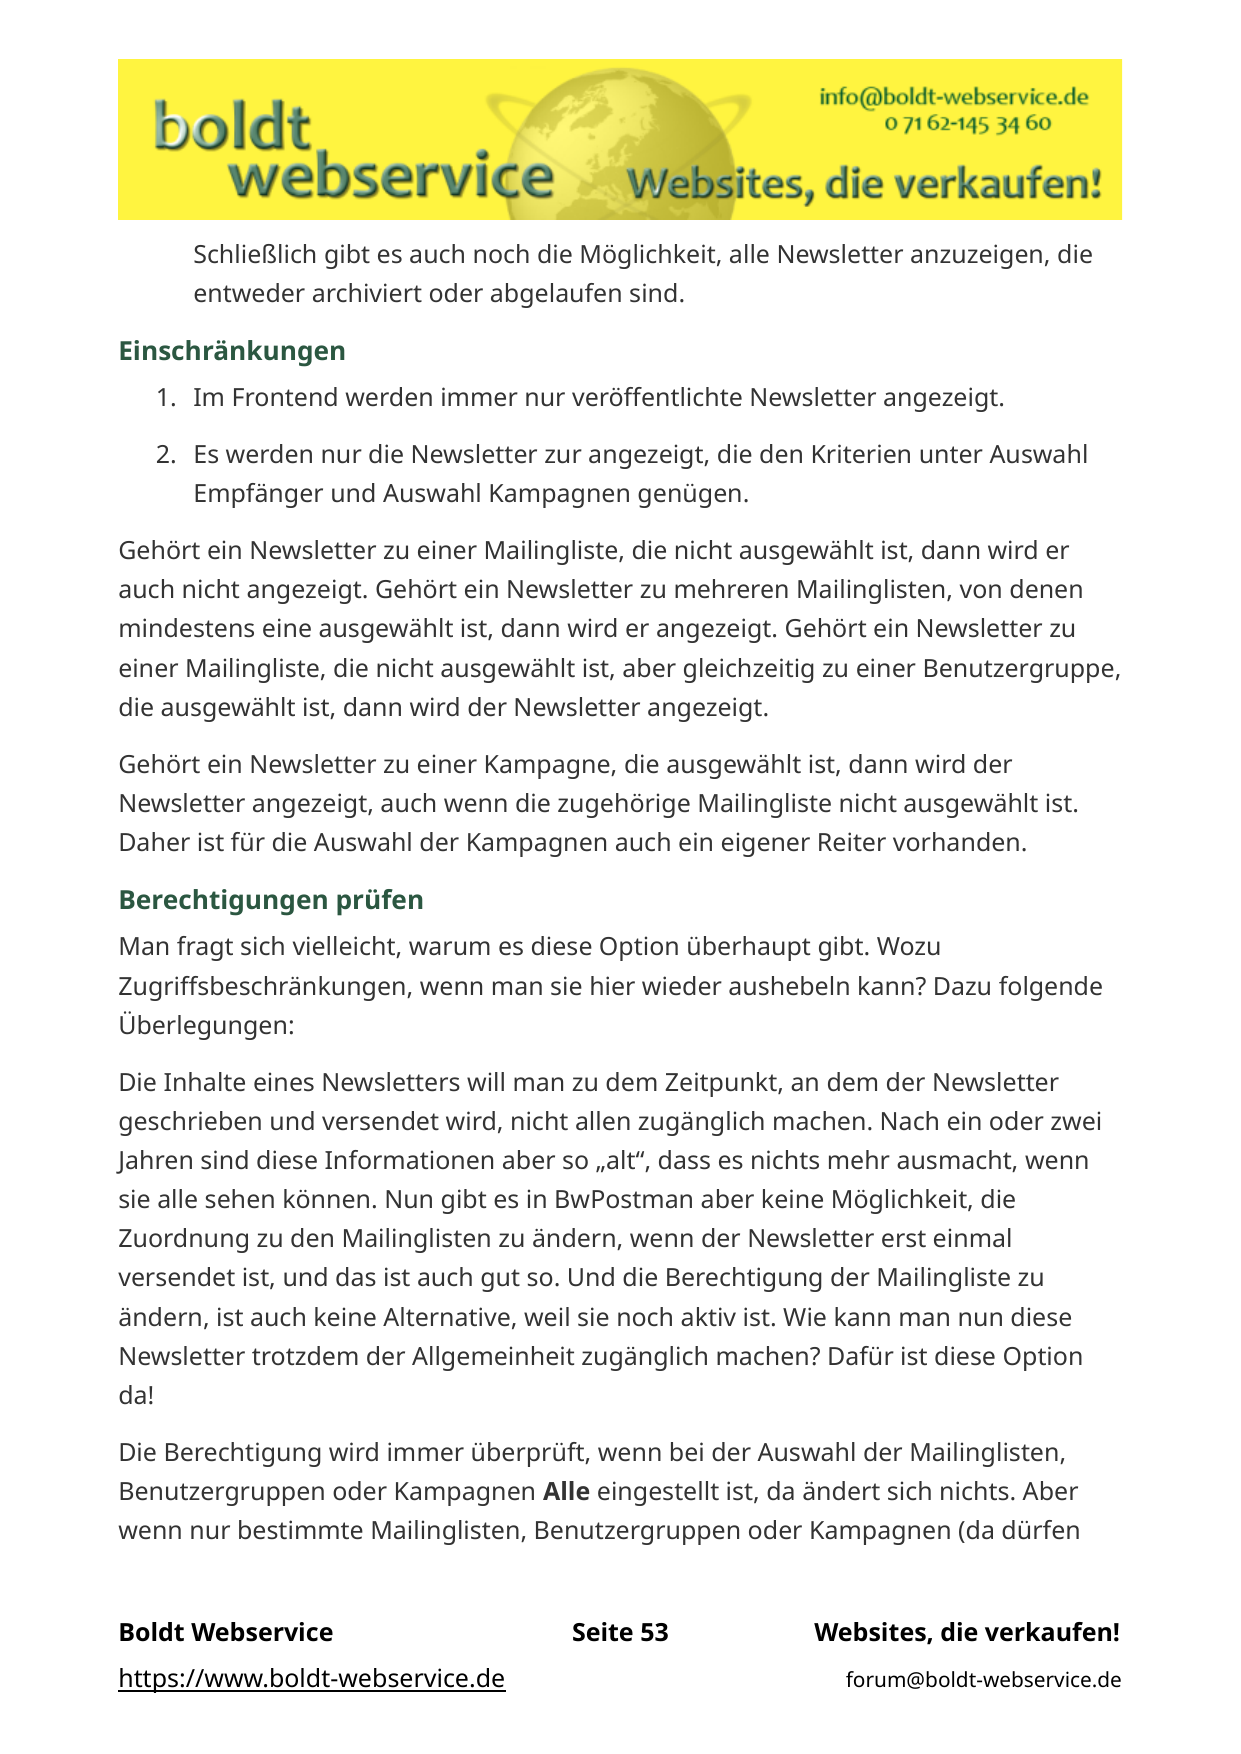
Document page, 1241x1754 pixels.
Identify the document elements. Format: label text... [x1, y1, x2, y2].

picture [118, 59, 1123, 220]
subtitle Berechtigungen prüfen [118, 881, 1122, 917]
list Im Frontend werden immer nur veröffentlichte Newsletter angezeigt. [156, 380, 1122, 414]
text Man fragt sich vielleicht, warum es diese Option überhaupt gibt. Wozu Zugriffsbeschränkungen, wenn man sie hier wieder aushebeln kann? Dazu folgende Überlegungen: [118, 929, 1122, 1041]
subtitle Einschränkungen [118, 332, 1122, 368]
text Gehört ein Newsletter zu einer Kampagne, die ausgewählt ist, dann wird der Newsletter angezeigt, auch wenn die zugehörige Mailingliste nicht ausgewählt ist. Daher ist für die Auswahl der Kampagnen auch ein eigener Reiter vorhanden. [118, 746, 1122, 859]
list Schließlich gibt es auch noch die Möglichkeit, alle Newsletter anzuzeigen, die entweder archiviert oder abgelaufen sind. [156, 236, 1122, 309]
list Es werden nur die Newsletter zur angezeigt, die den Kriterien unter Auswahl Empfänger und Auswahl Kampagnen genügen. [156, 437, 1122, 510]
text Die Inhalte eines Newsletters will man zu dem Zeitpunkt, an dem der Newsletter geschrieben und versendet wird, nicht allen zugänglich machen. Nach ein oder zwei Jahren sind diese Informationen aber so „alt“, dass es nichts mehr ausmacht, wenn sie alle sehen können. Nun gibt es in BwPostman aber keine Möglichkeit, die Zuordnung zu den Mailinglisten zu ändern, wenn der Newsletter erst einmal versendet ist, und das ist auch gut so. Und die Berechtigung der Mailingliste zu ändern, ist auch keine Alternative, weil sie noch aktiv ist. Wie kann man nun diese Newsletter trotzdem der Allgemeinheit zugänglich machen? Dafür ist diese Option da! [118, 1064, 1122, 1412]
text Gehört ein Newsletter zu einer Mailingliste, die nicht ausgewählt ist, dann wird er auch nicht angezeigt. Gehört ein Newsletter zu mehreren Mailinglisten, von denen mindestens eine ausgewählt ist, dann wird er angezeigt. Gehört ein Newsletter zu einer Mailingliste, die nicht ausgewählt ist, aber gleichzeitig zu einer Benutzergruppe, die ausgewählt ist, dann wird der Newsletter angezeigt. [118, 533, 1122, 723]
text Die Berechtigung wird immer überprüft, wenn bei der Auswahl der Mailinglisten, Benutzergruppen oder Kampagnen Alle eingestellt ist, da ändert sich nichts. Aber wenn nur bestimmte Mailinglisten, Benutzergruppen oder Kampagnen (da dürfen [118, 1434, 1122, 1547]
